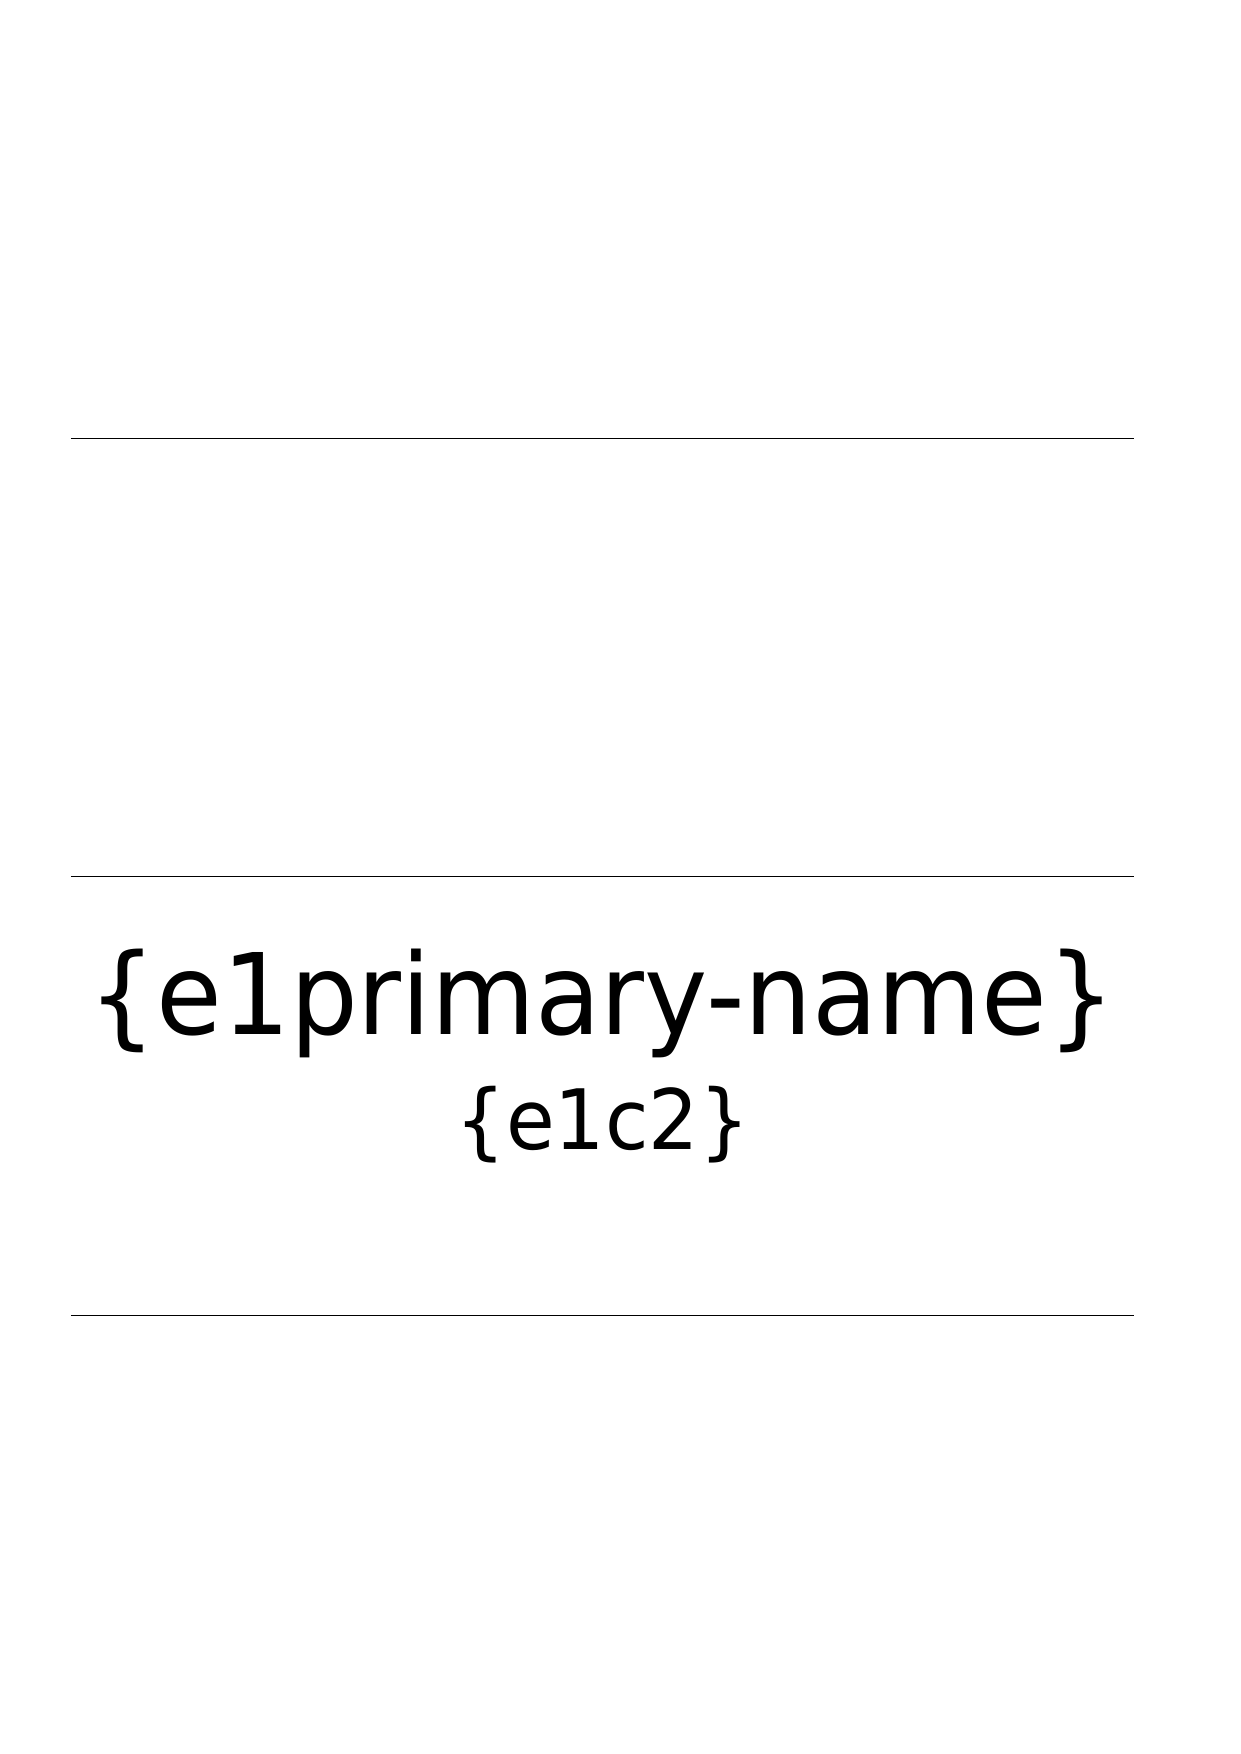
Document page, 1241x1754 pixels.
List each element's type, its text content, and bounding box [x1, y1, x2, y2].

table_cell [71, 1316, 1134, 1635]
table_cell {e1primary-name} {e1c2} [71, 877, 1134, 1315]
table_cell [71, 439, 1134, 876]
table_header [71, 118, 1134, 438]
